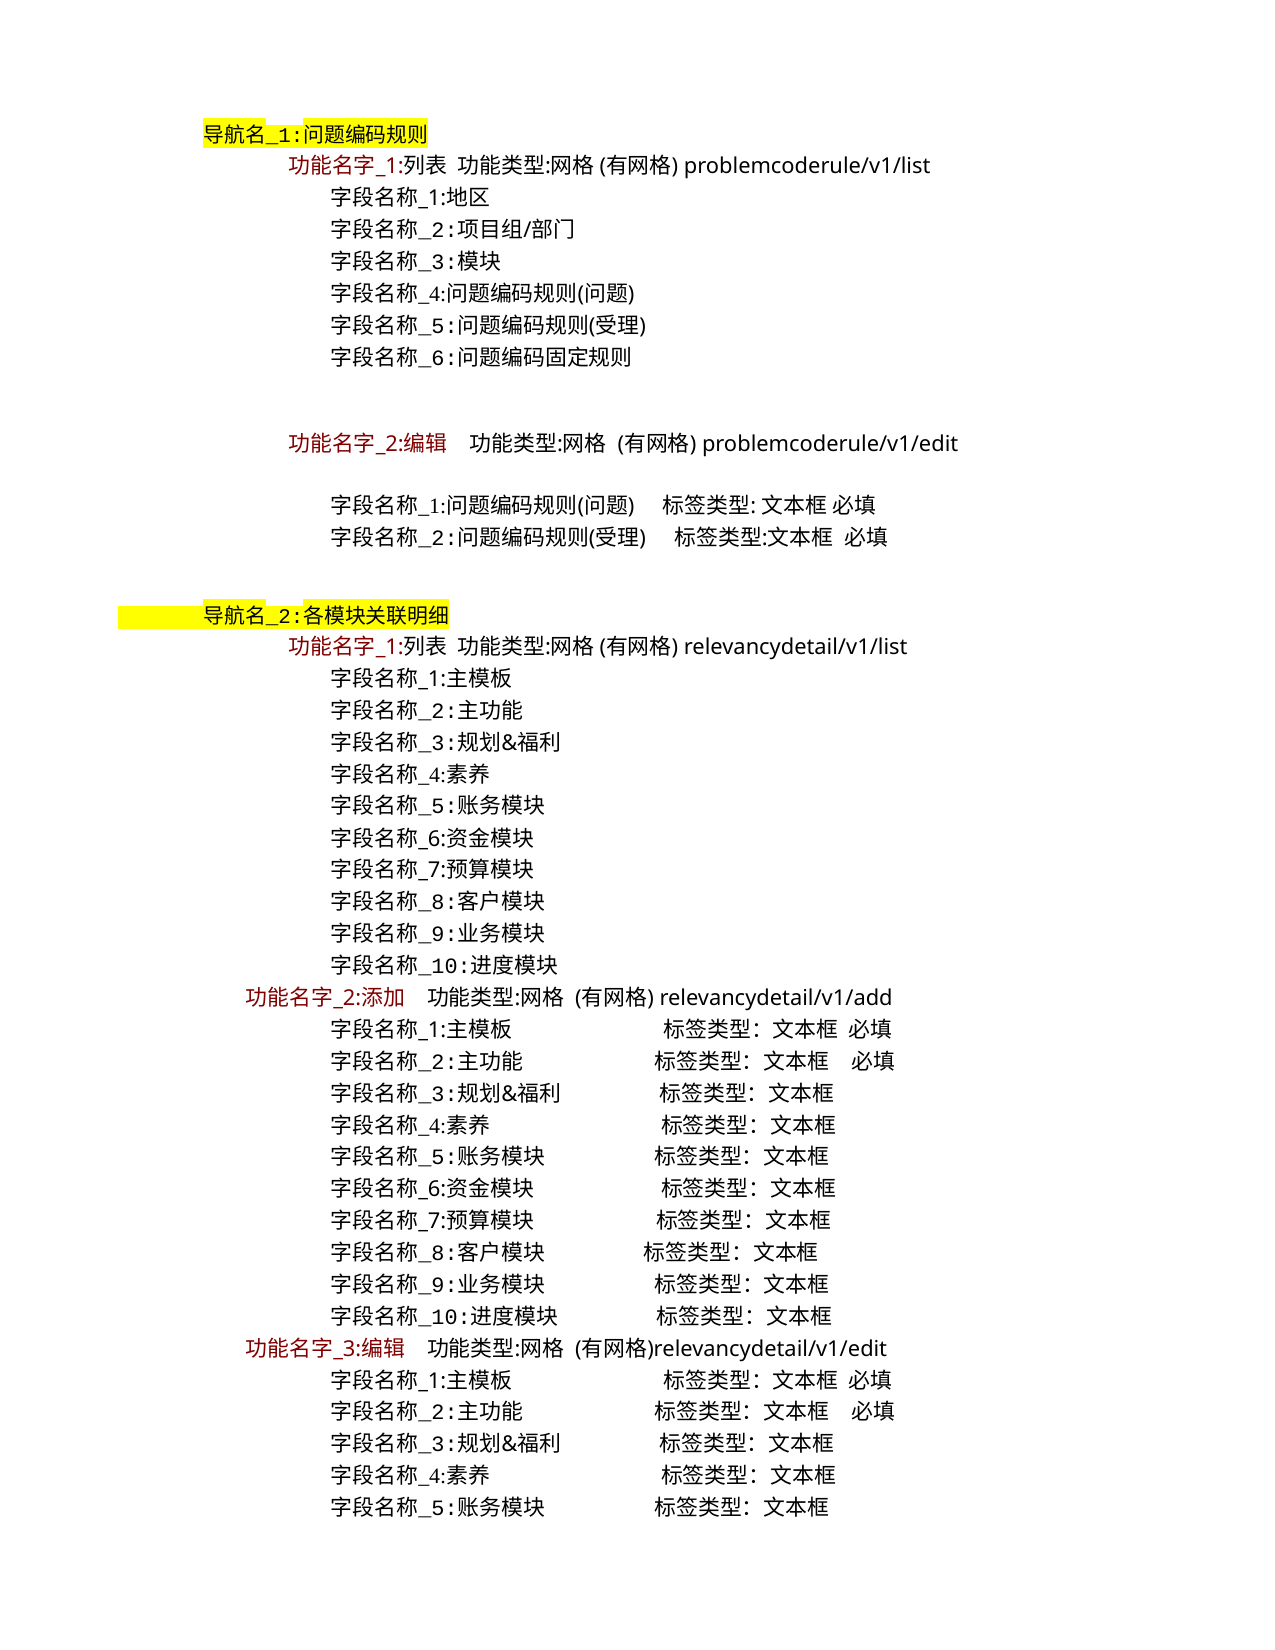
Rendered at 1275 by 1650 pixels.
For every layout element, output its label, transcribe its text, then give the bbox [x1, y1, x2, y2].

text 导航名_1:问题编码规则 [118, 118, 1157, 148]
text 字段名称_6:资金模块 标签类型：文本框 [118, 1171, 1157, 1203]
text 字段名称_4:素养 标签类型：文本框 [118, 1458, 1157, 1490]
text 字段名称_3:规划&福利 [118, 725, 1157, 757]
text 字段名称_1:主模板 标签类型：文本框 必填 [118, 1012, 1157, 1044]
text 字段名称_7:预算模块 标签类型：文本框 [118, 1203, 1157, 1235]
text 功能名字_1:列表 功能类型:网格 (有网格) relevancydetail/v1/list [118, 629, 1157, 661]
text 字段名称_1:主模板 标签类型：文本框 必填 [118, 1363, 1157, 1394]
text 字段名称_2:主功能 [118, 693, 1157, 725]
text 字段名称_5:账务模块 [118, 788, 1157, 821]
text 字段名称_4:素养 标签类型：文本框 [118, 1108, 1157, 1139]
text 字段名称_9:业务模块 标签类型：文本框 [118, 1267, 1157, 1299]
text 字段名称_2:项目组/部门 [118, 212, 1157, 244]
text 功能名字_2:添加 功能类型:网格 (有网格) relevancydetail/v1/add [118, 980, 1157, 1012]
text 导航名_2:各模块关联明细 [118, 599, 1157, 629]
text 字段名称_1:主模板 [118, 661, 1157, 693]
text 字段名称_2:主功能 标签类型：文本框 必填 [118, 1044, 1157, 1076]
text 功能名字_3:编辑 功能类型:网格 (有网格)relevancydetail/v1/edit [118, 1331, 1157, 1363]
text 字段名称_3:规划&福利 标签类型：文本框 [118, 1076, 1157, 1108]
text 字段名称_10:进度模块 [118, 948, 1157, 980]
text 字段名称_1:地区 [118, 180, 1157, 212]
text 字段名称_5:账务模块 标签类型：文本框 [118, 1139, 1157, 1171]
text 字段名称_9:业务模块 [118, 916, 1157, 948]
text 字段名称_1:问题编码规则(问题) 标签类型: 文本框 必填 [118, 488, 1157, 520]
text 字段名称_8:客户模块 [118, 884, 1157, 916]
text 功能名字_1:列表 功能类型:网格 (有网格) problemcoderule/v1/list [118, 148, 1157, 180]
text 字段名称_4:素养 [118, 757, 1157, 788]
text 字段名称_4:问题编码规则(问题) [118, 276, 1157, 308]
text 字段名称_3:规划&福利 标签类型：文本框 [118, 1426, 1157, 1458]
text 字段名称_8:客户模块 标签类型：文本框 [118, 1235, 1157, 1267]
text 字段名称_6:资金模块 [118, 821, 1157, 852]
text 功能名字_2:编辑 功能类型:网格 (有网格) problemcoderule/v1/edit [118, 426, 1157, 458]
text 字段名称_2:主功能 标签类型：文本框 必填 [118, 1394, 1157, 1426]
text 字段名称_10:进度模块 标签类型：文本框 [118, 1299, 1157, 1331]
text 字段名称_3:模块 [118, 244, 1157, 276]
text 字段名称_7:预算模块 [118, 852, 1157, 884]
text 字段名称_2:问题编码规则(受理) 标签类型:文本框 必填 [118, 520, 1157, 552]
text 字段名称_5:问题编码规则(受理) [118, 308, 1157, 340]
text 字段名称_6:问题编码固定规则 [118, 340, 1157, 372]
text 字段名称_5:账务模块 标签类型：文本框 [118, 1490, 1157, 1522]
